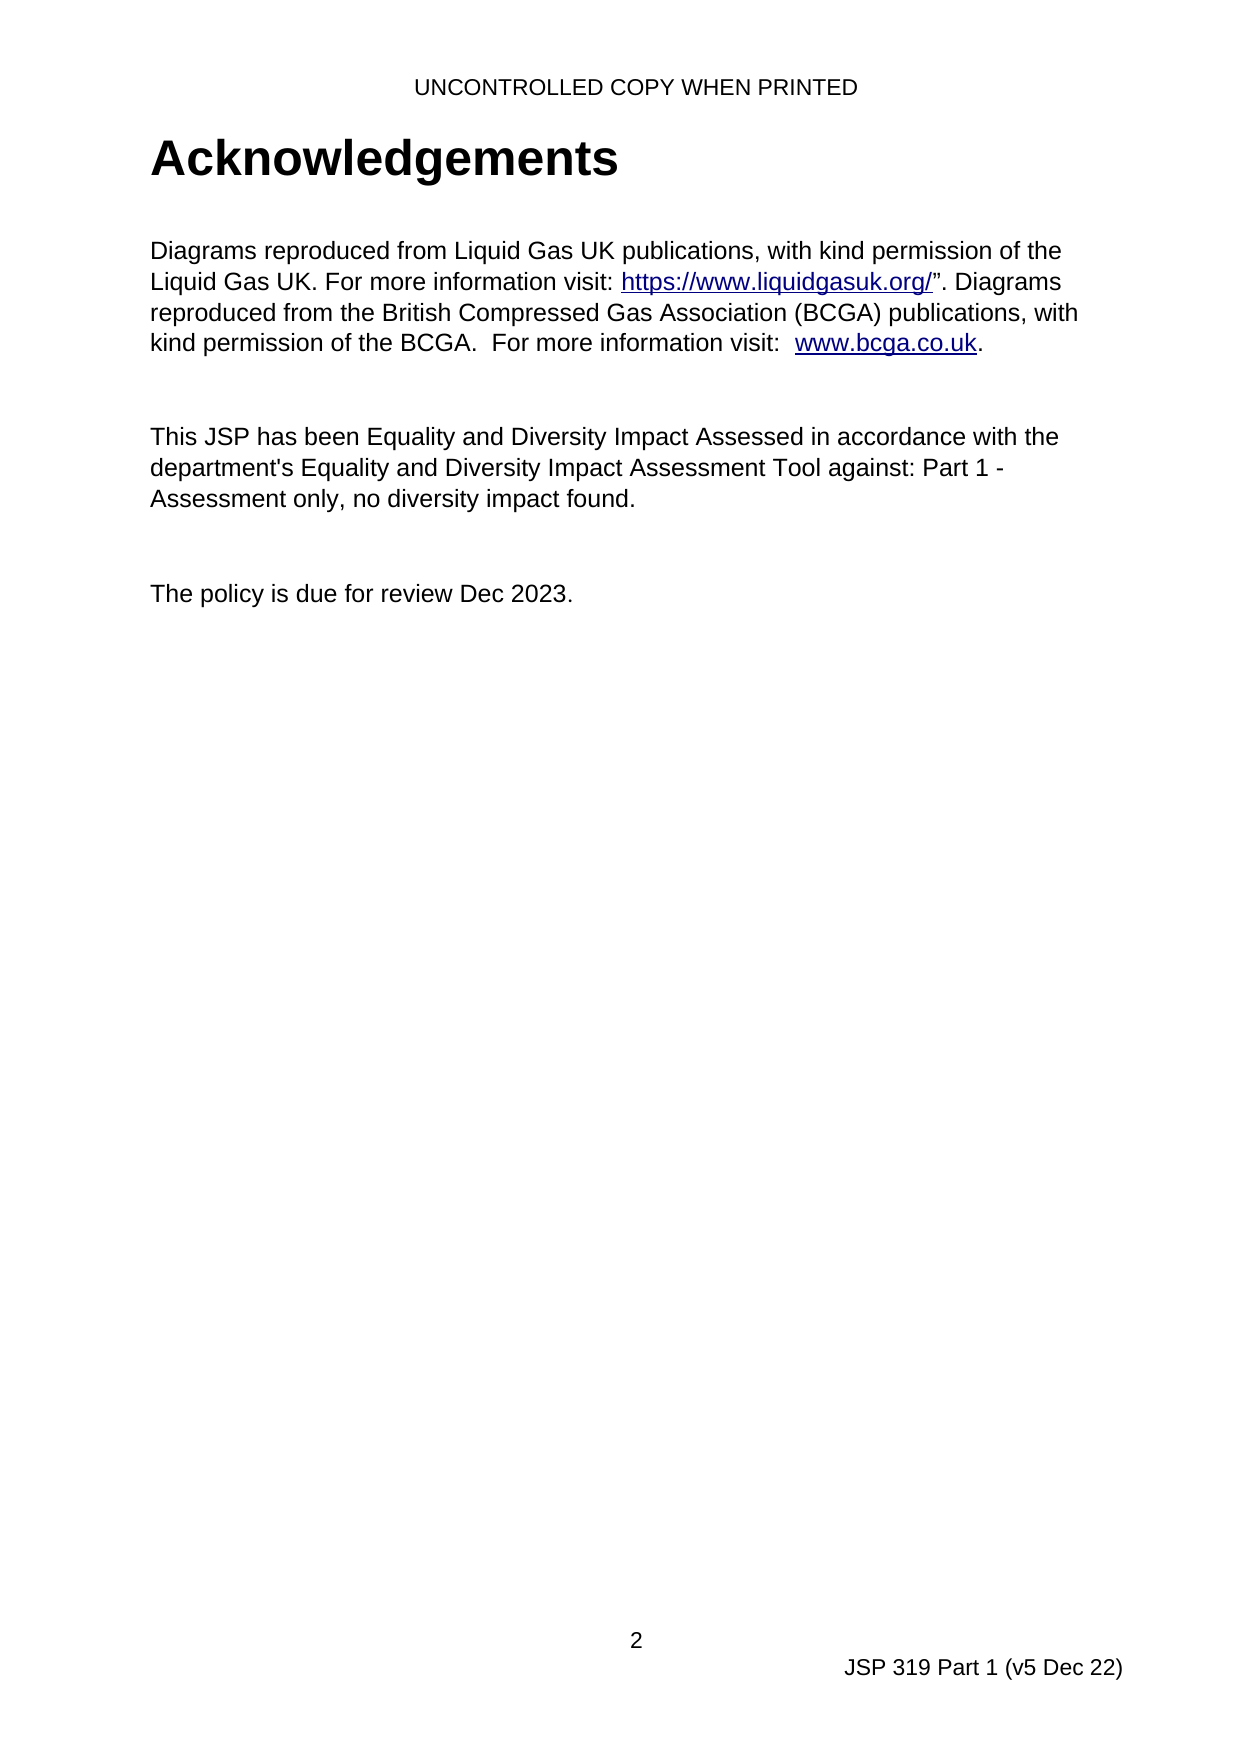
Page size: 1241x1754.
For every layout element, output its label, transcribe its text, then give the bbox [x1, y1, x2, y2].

text The policy is due for review Dec 2023. [150, 579, 1122, 608]
text Diagrams reproduced from Liquid Gas UK publications, with kind permission of the Liquid Gas UK. For more information visit: https://www.liquidgasuk.org/”. Diagrams reproduced from the British Compressed Gas Association (BCGA) publications, with kind permission of the BCGA. For more information visit: www.bcga.co.uk. [150, 236, 1122, 357]
subtitle Acknowledgements [150, 128, 1122, 186]
text This JSP has been Equality and Diversity Impact Assessed in accordance with the department's Equality and Diversity Impact Assessment Tool against: Part 1 - Assessment only, no diversity impact found. [150, 422, 1122, 513]
